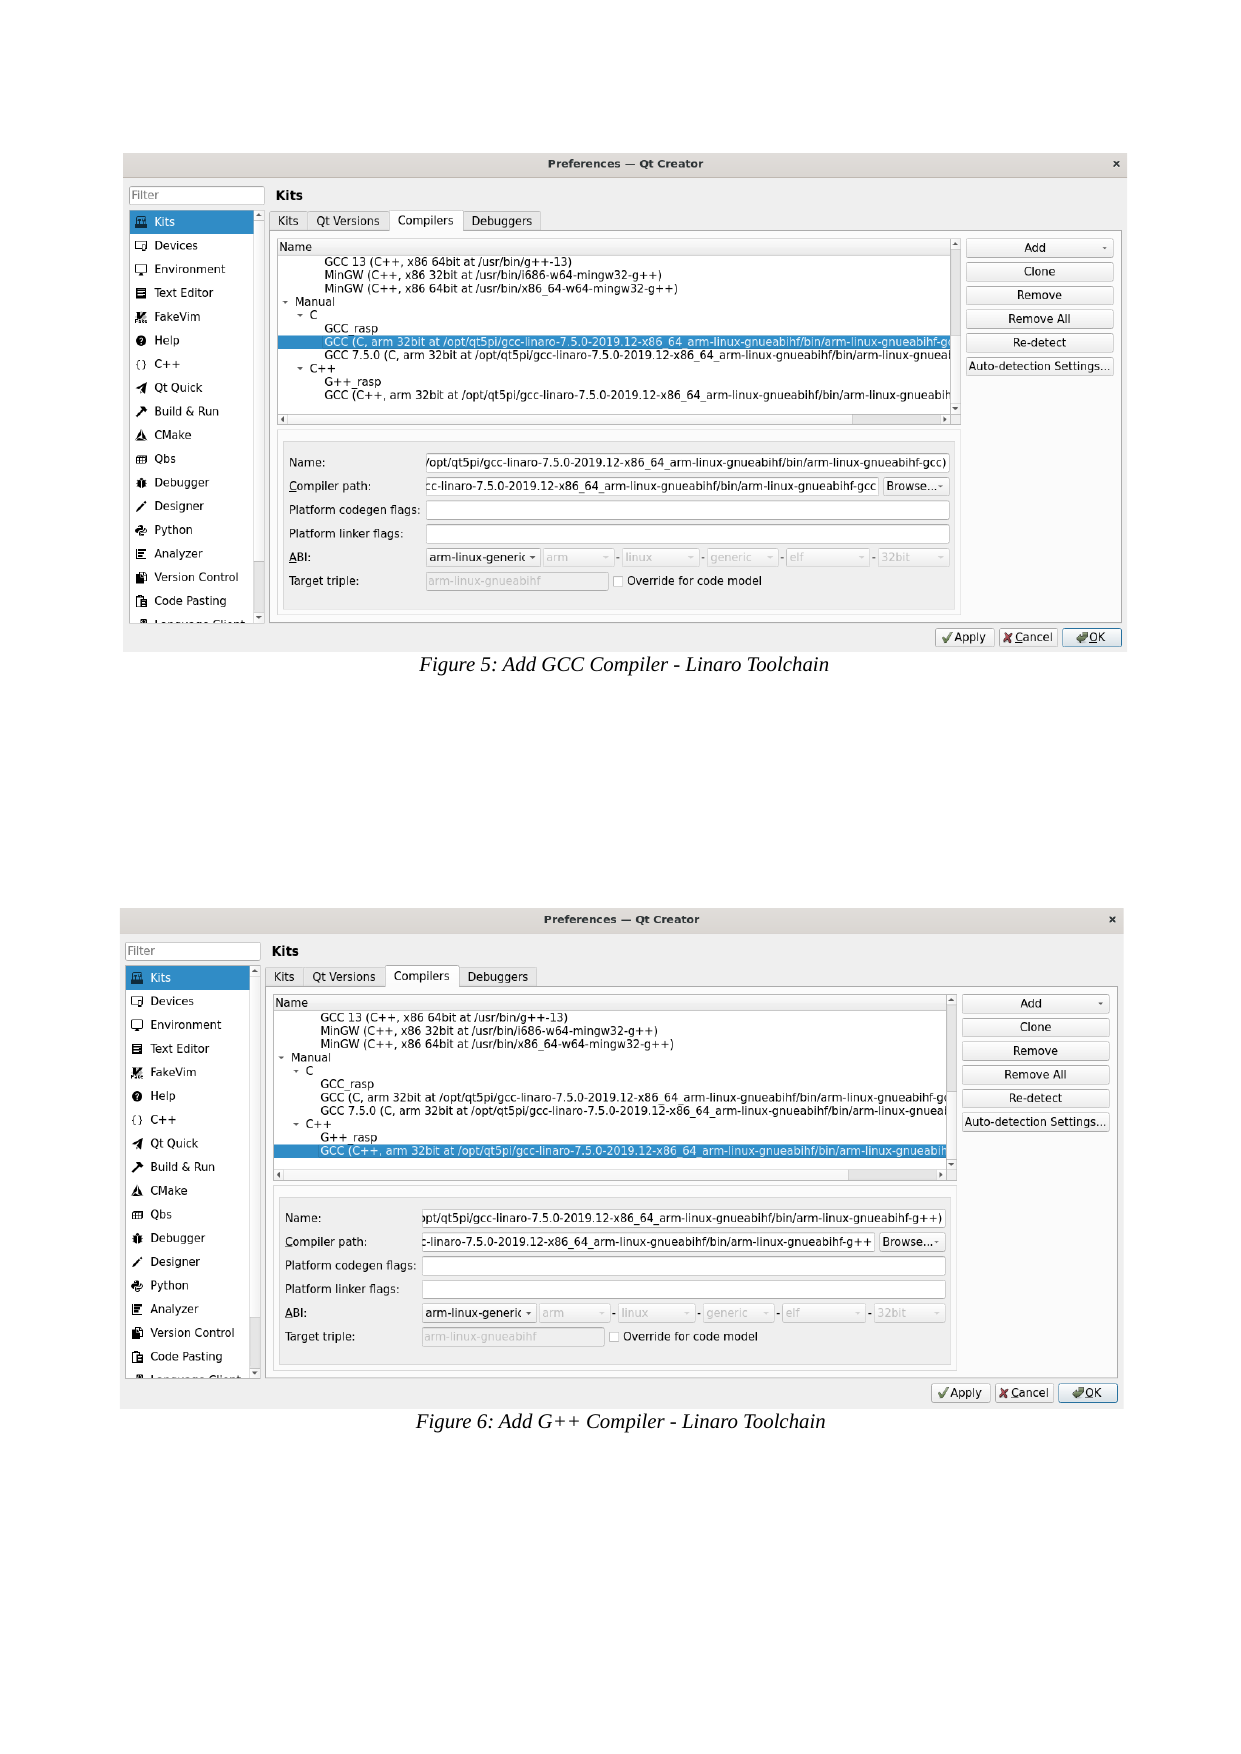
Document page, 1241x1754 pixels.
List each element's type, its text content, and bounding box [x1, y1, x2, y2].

text Figure 6: Add G++ Compiler - Linaro Toolchain [120, 1409, 1124, 1433]
text Figure 5: Add GCC Compiler - Linaro Toolchain [123, 652, 1127, 676]
picture [119, 908, 1124, 1409]
picture [123, 153, 1128, 652]
